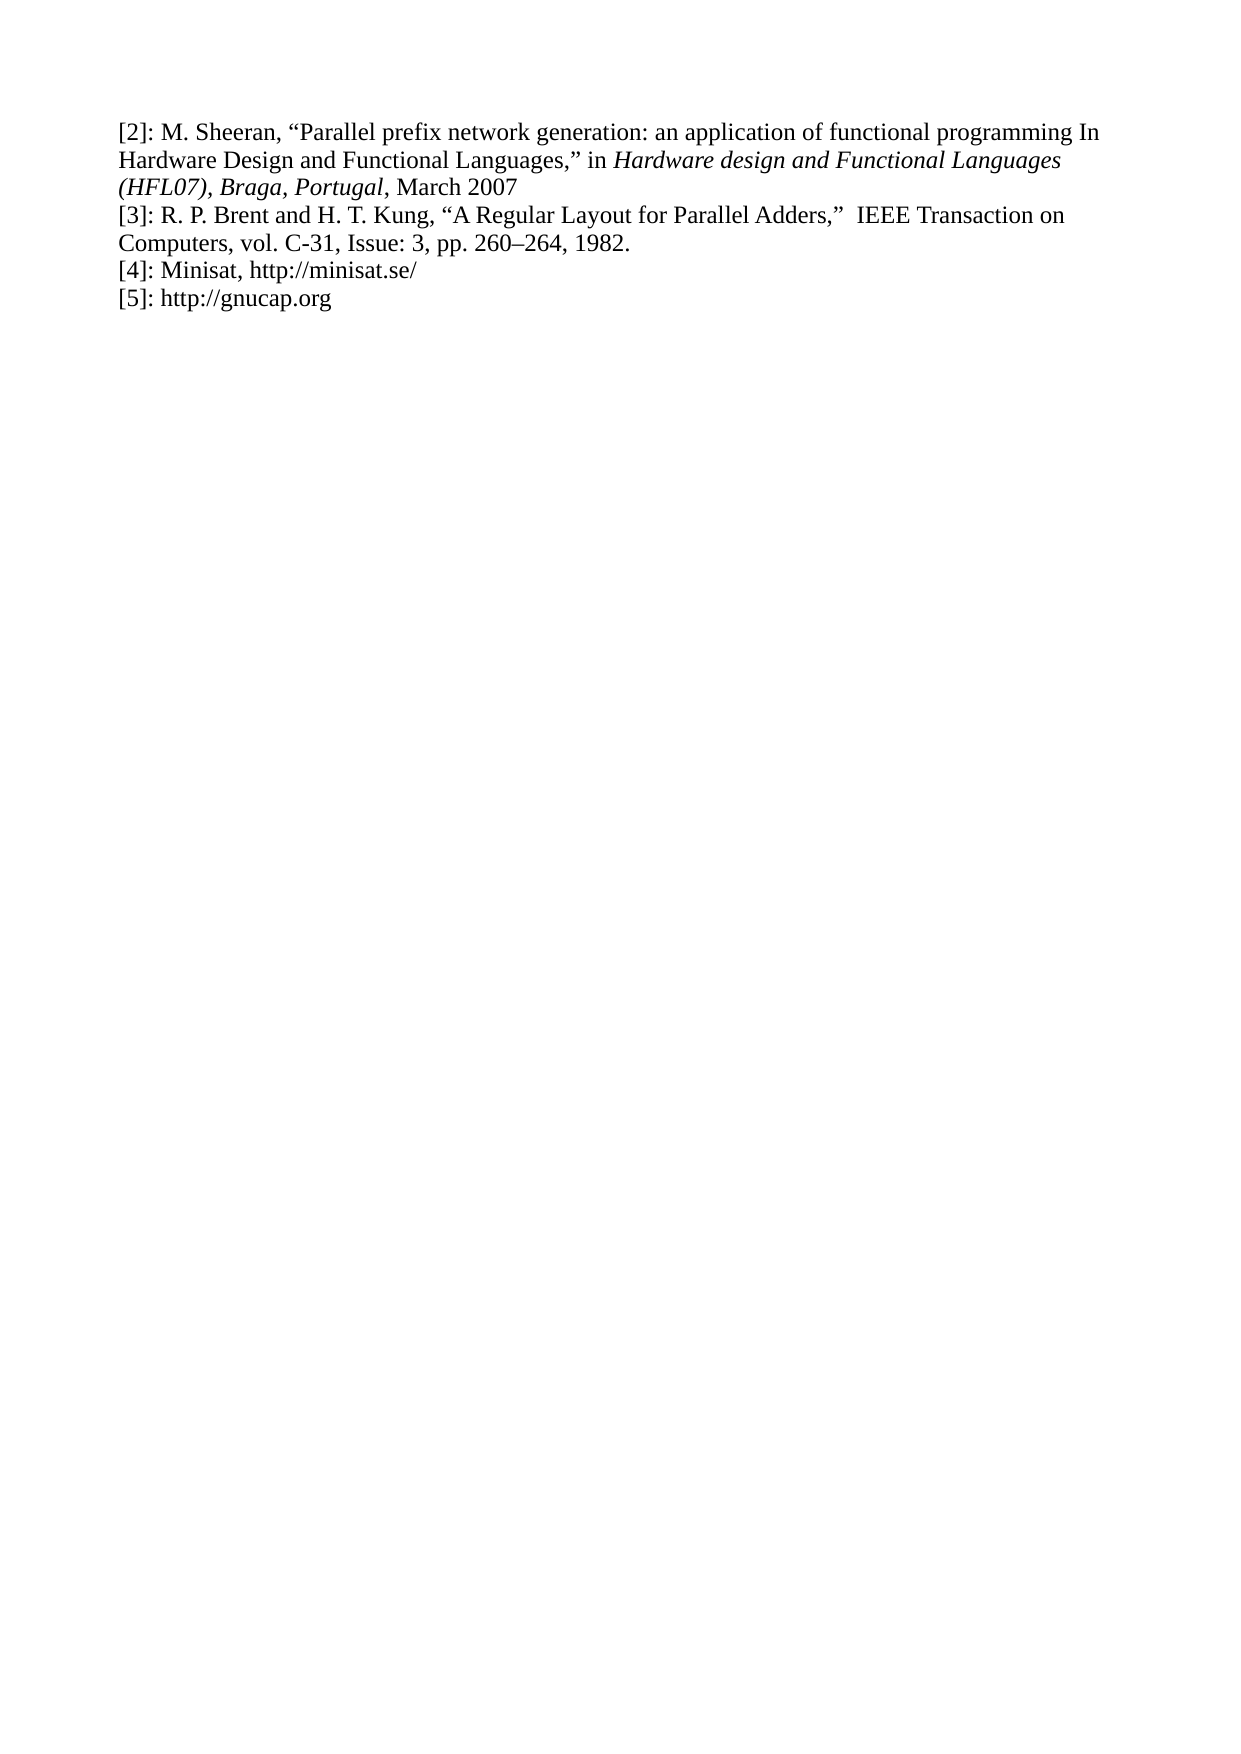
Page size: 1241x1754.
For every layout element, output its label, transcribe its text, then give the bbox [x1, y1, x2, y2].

text [2]: M. Sheeran, “Parallel prefix network generation: an application of functional programming In Hardware Design and Functional Languages,” in Hardware design and Functional Languages (HFL07), Braga, Portugal, March 2007 [118, 118, 1122, 201]
text [3]: R. P. Brent and H. T. Kung, “A Regular Layout for Parallel Adders,” IEEE Transaction on Computers, vol. C-31, Issue: 3, pp. 260–264, 1982. [118, 201, 1122, 257]
text [4]: Minisat, http://minisat.se/ [118, 257, 1122, 284]
text [5]: http://gnucap.org [118, 284, 1122, 312]
